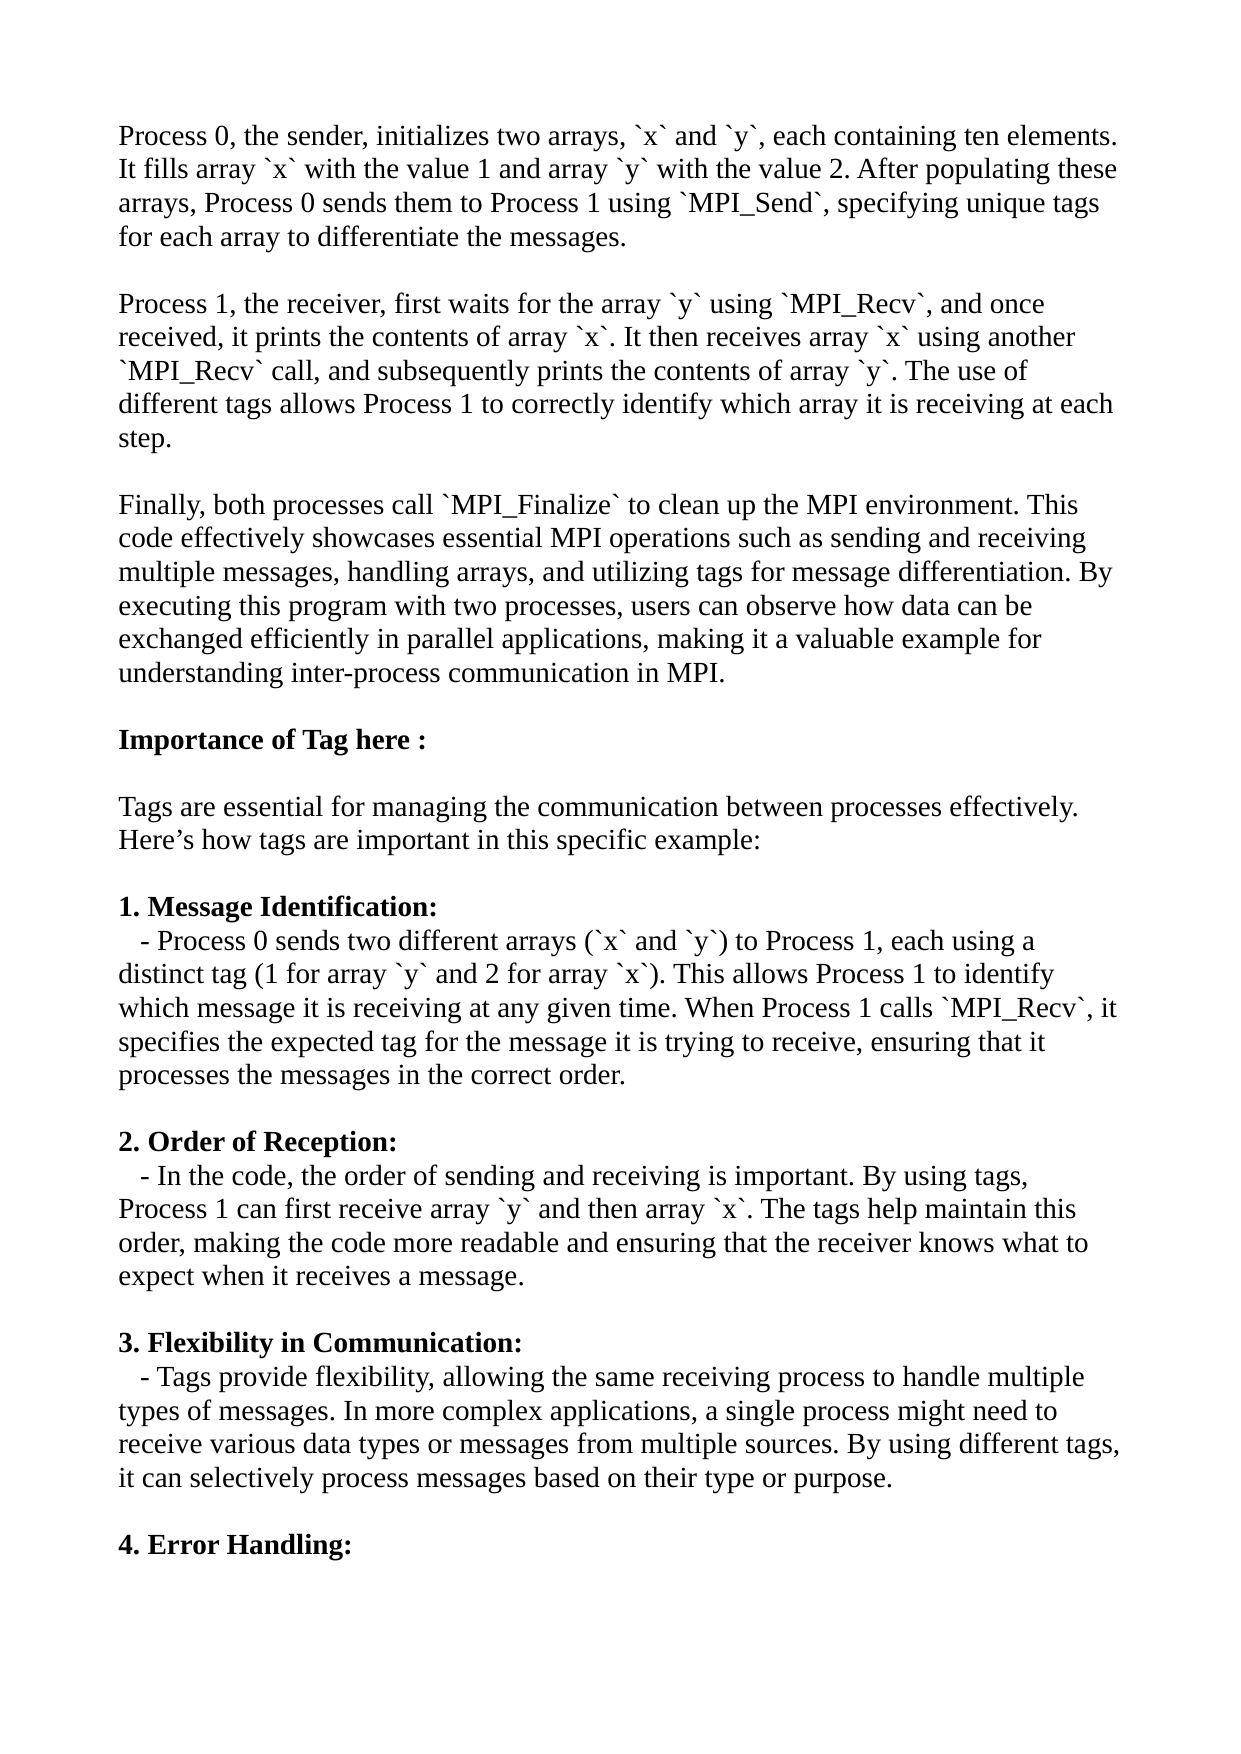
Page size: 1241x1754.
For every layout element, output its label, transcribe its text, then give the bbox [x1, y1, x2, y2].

text - In the code, the order of sending and receiving is important. By using tags, Process 1 can first receive array `y` and then array `x`. The tags help maintain this order, making the code more readable and ensuring that the receiver knows what to expect when it receives a message. [118, 1158, 1122, 1292]
text Finally, both processes call `MPI_Finalize` to clean up the MPI environment. This code effectively showcases essential MPI operations such as sending and receiving multiple messages, handling arrays, and utilizing tags for message differentiation. By executing this program with two processes, users can observe how data can be exchanged efficiently in parallel applications, making it a valuable example for understanding inter-process communication in MPI. [118, 487, 1122, 688]
text Process 0, the sender, initializes two arrays, `x` and `y`, each containing ten elements. It fills array `x` with the value 1 and array `y` with the value 2. After populating these arrays, Process 0 sends them to Process 1 using `MPI_Send`, specifying unique tags for each array to differentiate the messages. [118, 118, 1122, 252]
text Tags are essential for managing the communication between processes effectively. Here’s how tags are important in this specific example: [118, 789, 1122, 856]
text 3. Flexibility in Communication: [118, 1326, 1122, 1359]
text Importance of Tag here : [118, 722, 1122, 755]
text 1. Message Identification: [118, 889, 1122, 923]
text Process 1, the receiver, first waits for the array `y` using `MPI_Recv`, and once received, it prints the contents of array `x`. It then receives array `x` using another `MPI_Recv` call, and subsequently prints the contents of array `y`. The use of different tags allows Process 1 to correctly identify which array it is receiving at each step. [118, 286, 1122, 453]
text 4. Error Handling: [118, 1527, 1122, 1560]
text - Tags provide flexibility, allowing the same receiving process to handle multiple types of messages. In more complex applications, a single process might need to receive various data types or messages from multiple sources. By using different tags, it can selectively process messages based on their type or purpose. [118, 1359, 1122, 1493]
text - Process 0 sends two different arrays (`x` and `y`) to Process 1, each using a distinct tag (1 for array `y` and 2 for array `x`). This allows Process 1 to identify which message it is receiving at any given time. When Process 1 calls `MPI_Recv`, it specifies the expected tag for the message it is trying to receive, ensuring that it processes the messages in the correct order. [118, 923, 1122, 1091]
text 2. Order of Reception: [118, 1124, 1122, 1158]
